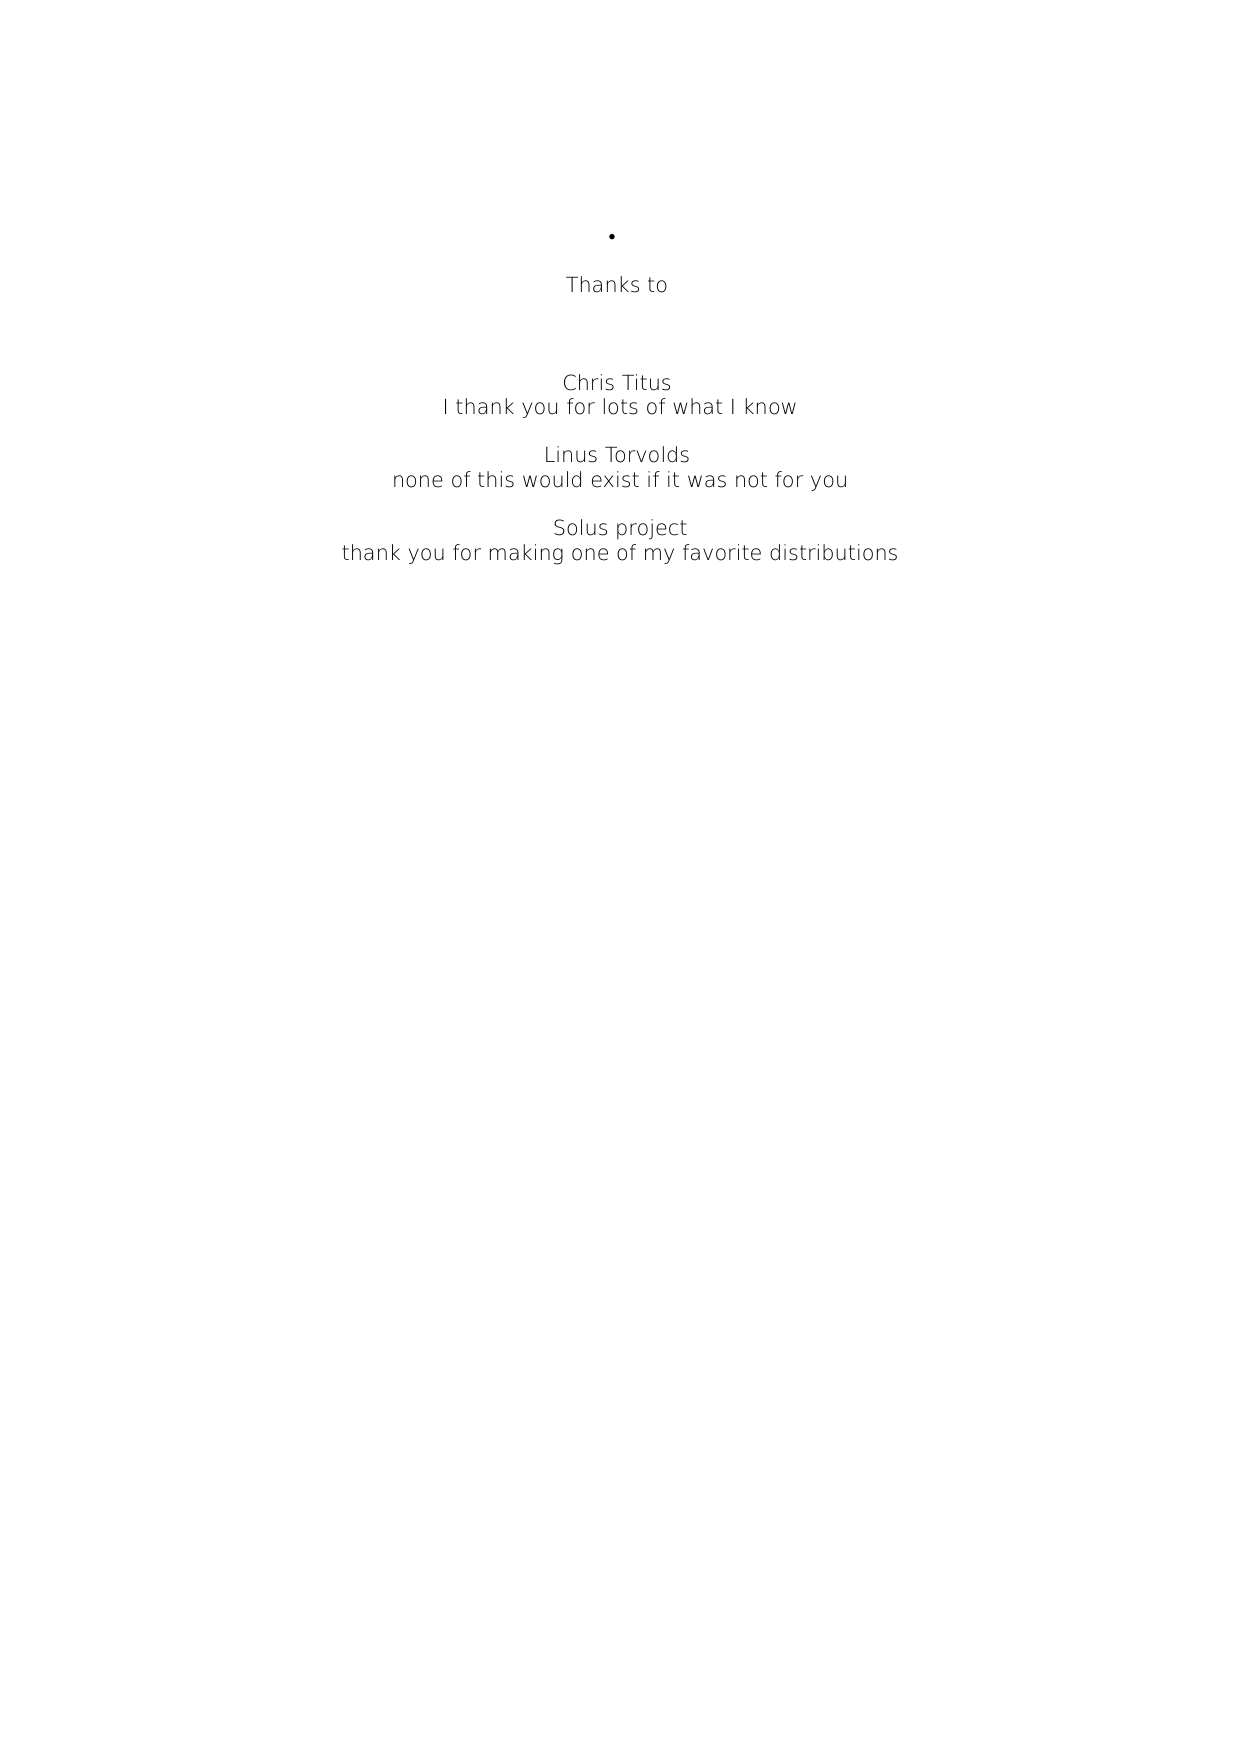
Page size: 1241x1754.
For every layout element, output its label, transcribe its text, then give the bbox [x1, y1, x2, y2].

text I thank you for lots of what I know [118, 395, 1122, 419]
text Thanks to [118, 273, 1122, 298]
text Chris Titus [118, 371, 1122, 395]
text Linus Torvolds [118, 443, 1122, 468]
text Solus project [118, 516, 1122, 541]
text none of this would exist if it was not for you [118, 468, 1122, 492]
text thank you for making one of my favorite distributions [118, 541, 1122, 565]
